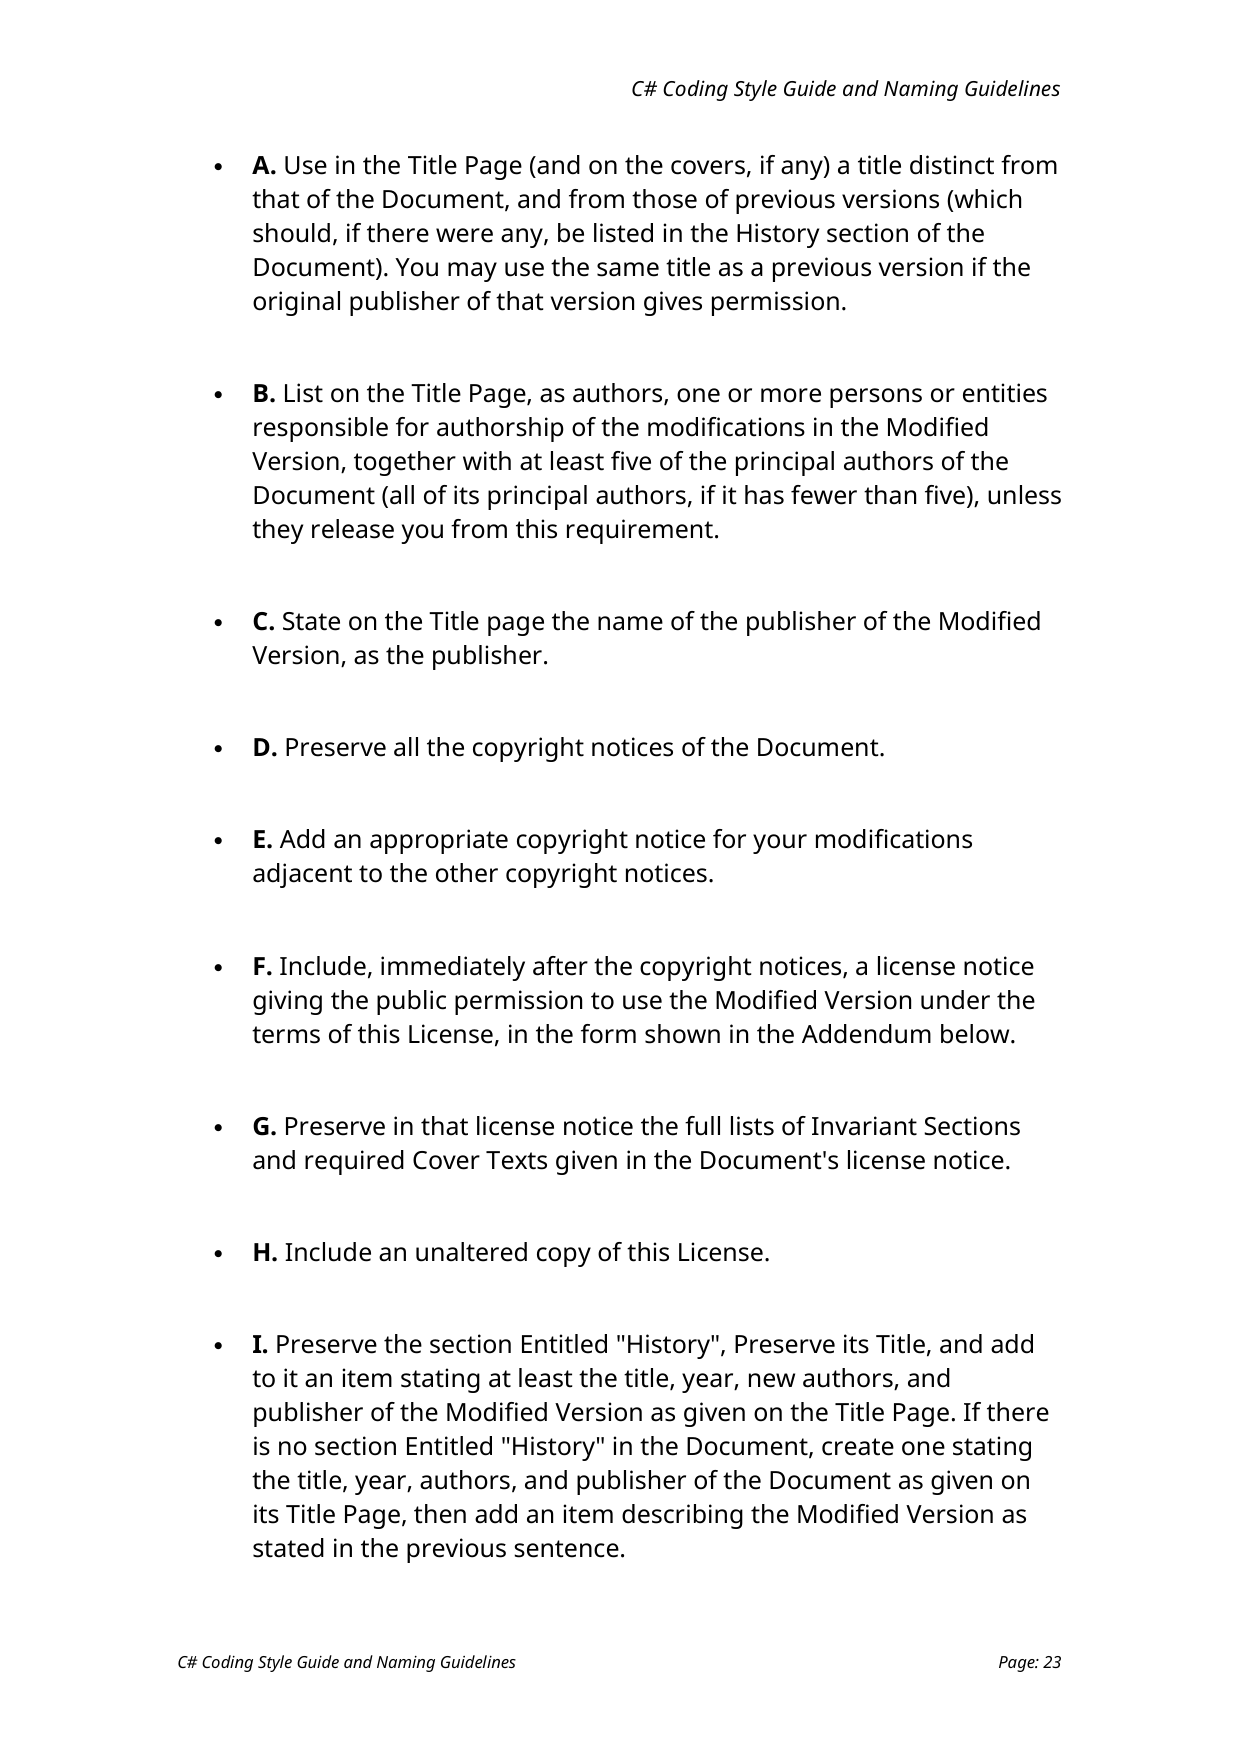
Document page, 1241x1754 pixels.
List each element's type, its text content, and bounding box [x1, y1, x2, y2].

list D. Preserve all the copyright notices of the Document. [214, 730, 1063, 764]
list E. Add an appropriate copyright notice for your modifications adjacent to the other copyright notices. [214, 822, 1063, 890]
list C. State on the Title page the name of the publisher of the Modified Version, as the publisher. [214, 604, 1063, 672]
list G. Preserve in that license notice the full lists of Invariant Sections and required Cover Texts given in the Document's license notice. [214, 1109, 1063, 1177]
list H. Include an unaltered copy of this License. [214, 1235, 1063, 1269]
list A. Use in the Title Page (and on the covers, if any) a title distinct from that of the Document, and from those of previous versions (which should, if there were any, be listed in the History section of the Document). You may use the same title as a previous version if the original publisher of that version gives permission. [214, 148, 1063, 317]
list F. Include, immediately after the copyright notices, a license notice giving the public permission to use the Modified Version under the terms of this License, in the form shown in the Addendum below. [214, 949, 1063, 1051]
list B. List on the Title Page, as authors, one or more persons or entities responsible for authorship of the modifications in the Modified Version, together with at least five of the principal authors of the Document (all of its principal authors, if it has fewer than five), unless they release you from this requirement. [214, 376, 1063, 546]
list I. Preserve the section Entitled "History", Preserve its Title, and add to it an item stating at least the title, year, new authors, and publisher of the Modified Version as given on the Title Page. If there is no section Entitled "History" in the Document, create one stating the title, year, authors, and publisher of the Document as given on its Title Page, then add an item describing the Modified Version as stated in the previous sentence. [214, 1327, 1063, 1565]
